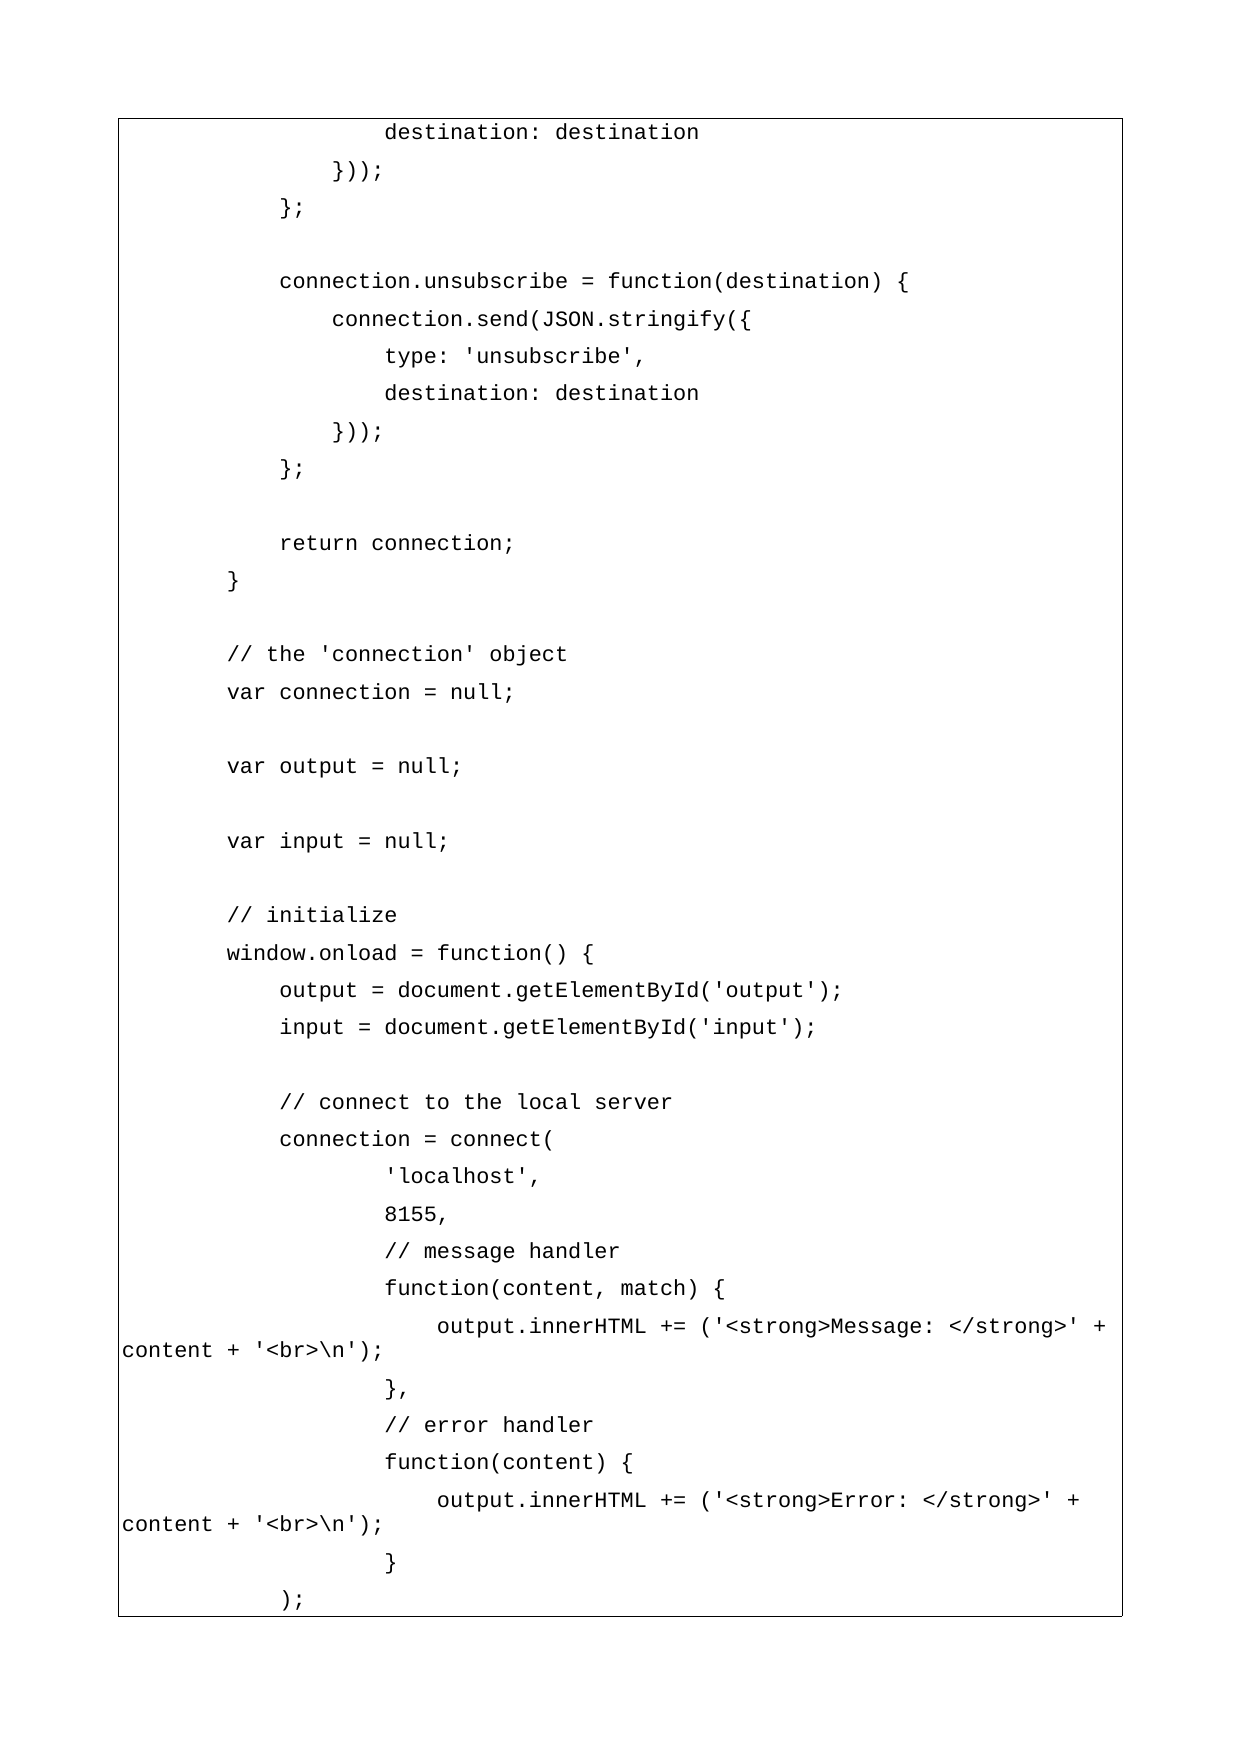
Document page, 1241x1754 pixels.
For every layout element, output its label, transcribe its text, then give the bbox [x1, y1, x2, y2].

text // connect to the local server [119, 1088, 1122, 1116]
text } [119, 566, 1122, 594]
text var input = null; [119, 827, 1122, 855]
text }; [119, 454, 1122, 482]
text connection = connect( [119, 1125, 1122, 1153]
text // message handler [119, 1237, 1122, 1265]
text } [119, 1547, 1122, 1576]
text 8155, [119, 1199, 1122, 1228]
text }; [119, 193, 1122, 221]
text type: 'unsubscribe', [119, 342, 1122, 370]
text output.innerHTML += ('<strong>Message: </strong>' + content + '<br>\n'); [119, 1311, 1122, 1364]
text destination: destination [119, 379, 1122, 407]
text // the 'connection' object [119, 640, 1122, 668]
text input = document.getElementById('input'); [119, 1013, 1122, 1041]
text connection.unsubscribe = function(destination) { [119, 267, 1122, 296]
text output = document.getElementById('output'); [119, 976, 1122, 1004]
text // error handler [119, 1411, 1122, 1439]
text var connection = null; [119, 677, 1122, 706]
text ); [119, 1585, 1122, 1616]
text var output = null; [119, 752, 1122, 780]
text 'localhost', [119, 1162, 1122, 1191]
text })); [119, 416, 1122, 445]
text function(content, match) { [119, 1274, 1122, 1302]
text function(content) { [119, 1448, 1122, 1476]
text window.onload = function() { [119, 938, 1122, 967]
text output.innerHTML += ('<strong>Error: </strong>' + content + '<br>\n'); [119, 1485, 1122, 1538]
text // initialize [119, 901, 1122, 929]
text destination: destination [119, 119, 1122, 146]
text connection.send(JSON.stringify({ [119, 304, 1122, 333]
text return connection; [119, 528, 1122, 557]
text }, [119, 1373, 1122, 1402]
text })); [119, 155, 1122, 184]
